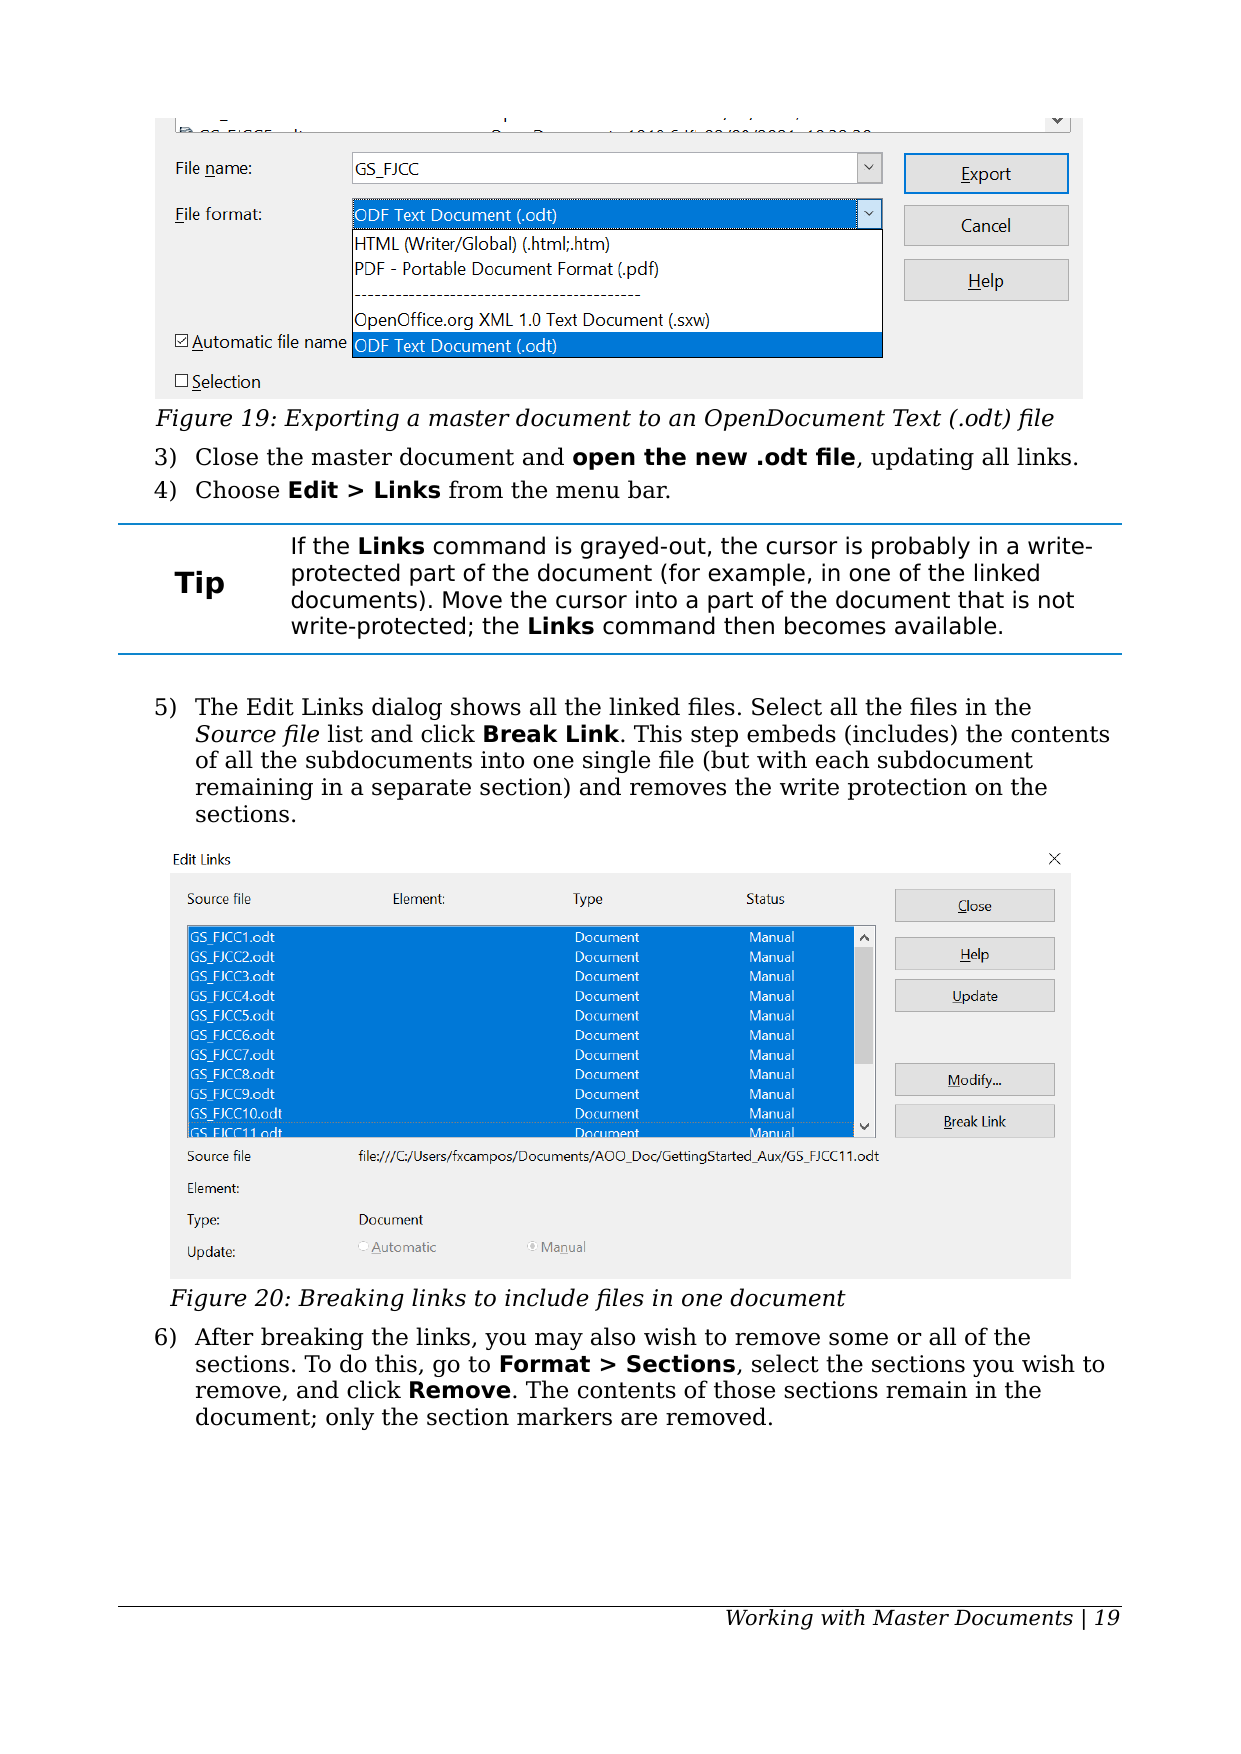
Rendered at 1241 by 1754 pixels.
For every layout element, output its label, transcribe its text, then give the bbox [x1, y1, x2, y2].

list Choose Edit > Links from the menu bar. [177, 477, 1122, 504]
text Figure 19: Exporting a master document to an OpenDocument Text (.odt) file [156, 405, 1084, 432]
list Close the master document and open the new .odt file, updating all links. [177, 444, 1122, 471]
picture [170, 846, 1071, 1279]
list The Edit Links dialog shows all the linked files. Select all the files in the Source file list and click Break Link. This step embeds (includes) the contents of all the subdocuments into one single file (but with each subdocument remaining in a separate section) and removes the write protection on the sections. [177, 694, 1122, 828]
picture [155, 118, 1083, 399]
list After breaking the links, you may also wish to remove some or all of the sections. To do this, go to Format > Sections, select the sections you wish to remove, and click Remove. The contents of those sections remain in the document; only the section markers are removed. [177, 1324, 1122, 1431]
text Figure 20: Breaking links to include files in one document [170, 1285, 1070, 1312]
table_header Tip [118, 525, 281, 653]
table_header If the Links command is grayed-out, the cursor is probably in a write-protected part of the document (for example, in one of the linked documents). Move the cursor into a part of the document that is not write-protected; the Links command then becomes available. [281, 525, 1122, 653]
